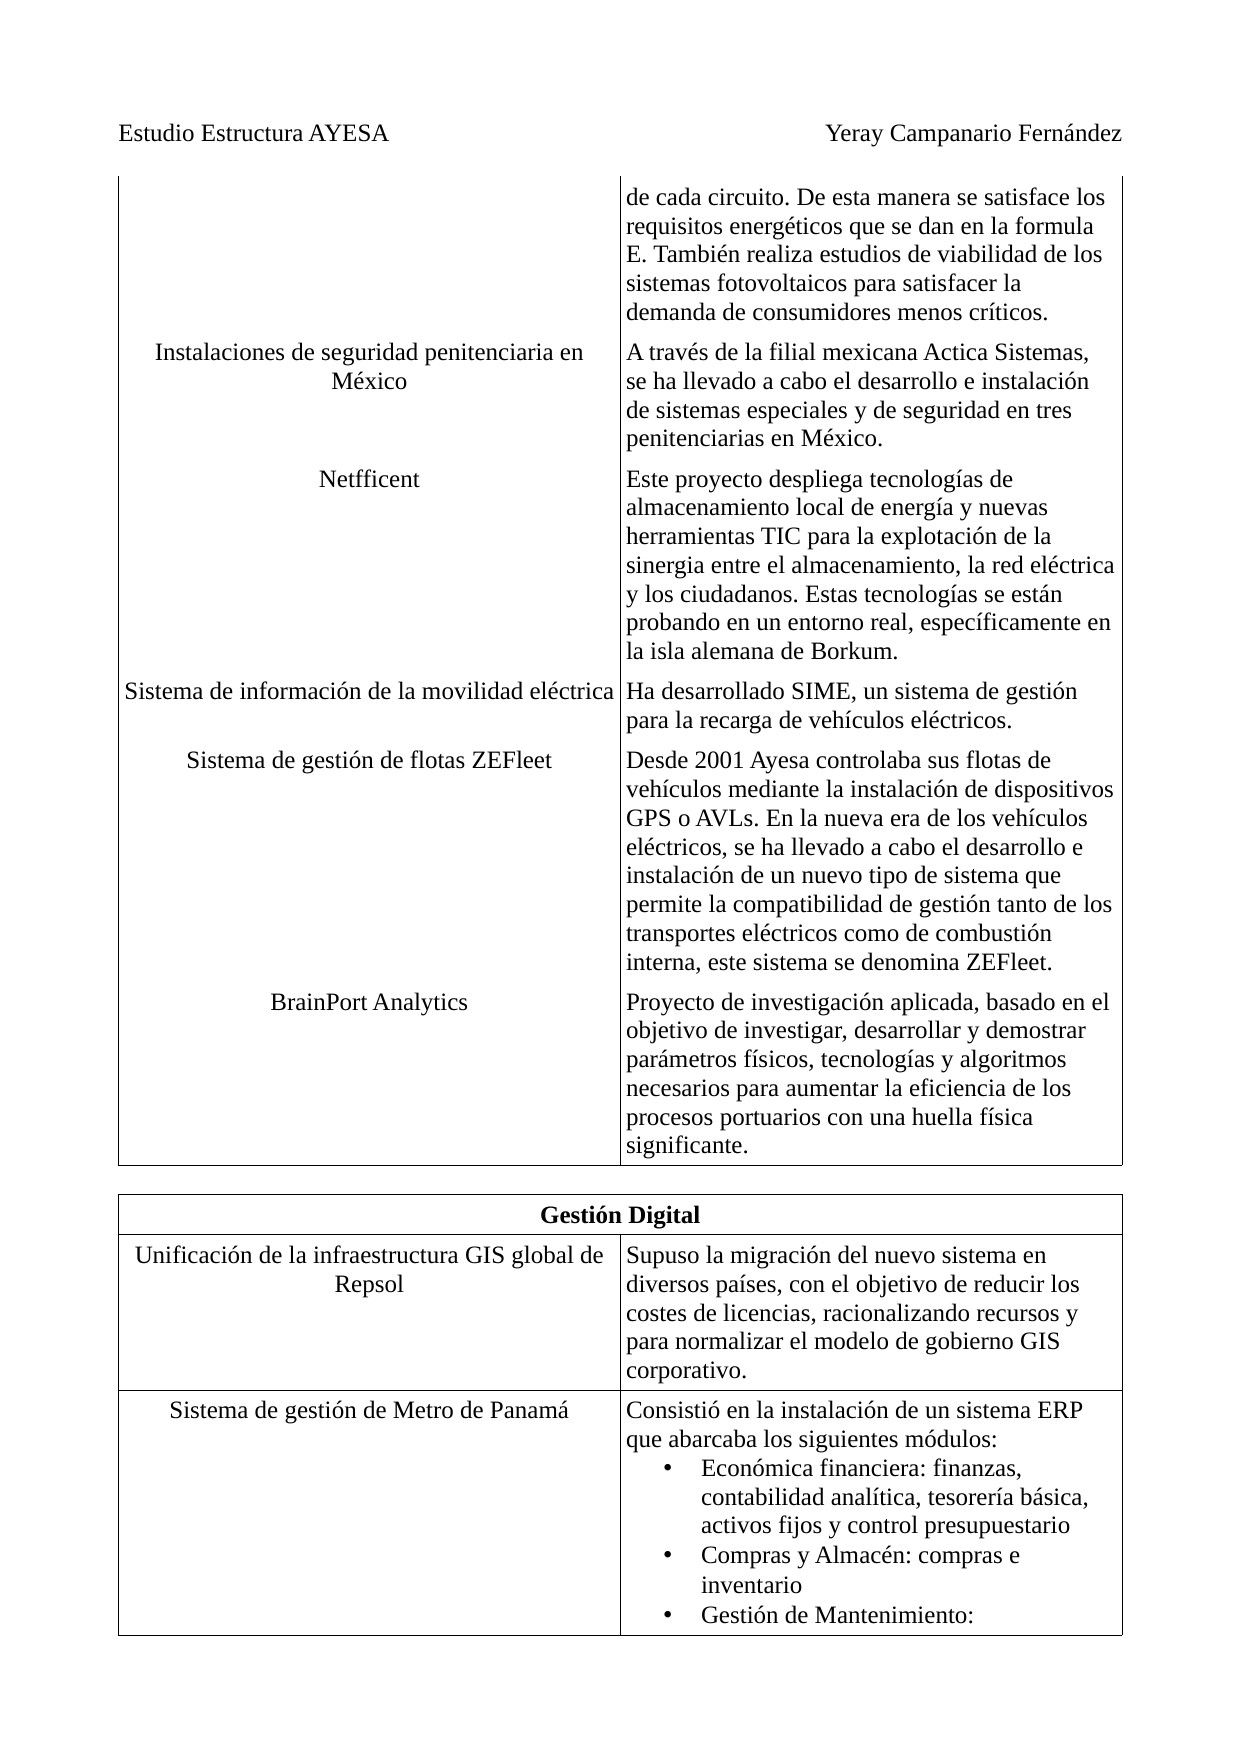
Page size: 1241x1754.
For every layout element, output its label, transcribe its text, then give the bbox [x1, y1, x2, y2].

table_cell Este proyecto despliega tecnologías de almacenamiento local de energía y nuevas herramientas TIC para la explotación de la sinergia entre el almacenamiento, la red eléctrica y los ciudadanos. Estas tecnologías se están probando en un entorno real, específicamente en la isla alemana de Borkum. [621, 458, 1122, 671]
table_cell Netfficent [119, 458, 620, 671]
table_cell Sistema de información de la movilidad eléctrica [119, 671, 620, 740]
table_cell de cada circuito. De esta manera se satisface los requisitos energéticos que se dan en la formula E. También realiza estudios de viabilidad de los sistemas fotovoltaicos para satisfacer la demanda de consumidores menos críticos. [621, 176, 1122, 332]
table_cell Sistema de gestión de Metro de Panamá [119, 1391, 620, 1635]
table_header Gestión Digital [119, 1195, 1122, 1234]
table_cell Unificación de la infraestructura GIS global de Repsol [119, 1235, 620, 1389]
table_cell Sistema de gestión de flotas ZEFleet [119, 740, 620, 981]
table_cell Proyecto de investigación aplicada, basado en el objetivo de investigar, desarrollar y demostrar parámetros físicos, tecnologías y algoritmos necesarios para aumentar la eficiencia de los procesos portuarios con una huella física significante. [621, 981, 1122, 1165]
table_cell Desde 2001 Ayesa controlaba sus flotas de vehículos mediante la instalación de dispositivos GPS o AVLs. En la nueva era de los vehículos eléctricos, se ha llevado a cabo el desarrollo e instalación de un nuevo tipo de sistema que permite la compatibilidad de gestión tanto de los transportes eléctricos como de combustión interna, este sistema se denomina ZEFleet. [621, 740, 1122, 981]
table_cell [119, 176, 620, 332]
table_cell BrainPort Analytics [119, 981, 620, 1165]
table_cell A través de la filial mexicana Actica Sistemas, se ha llevado a cabo el desarrollo e instalación de sistemas especiales y de seguridad en tres penitenciarias en México. [621, 332, 1122, 458]
table_cell Instalaciones de seguridad penitenciaria en México [119, 332, 620, 458]
table_cell Consistió en la instalación de un sistema ERP que abarcaba los siguientes módulos: Económica financiera: finanzas, contabilidad analítica, tesorería básica, activos fijos y control presupuestario Compras y Almacén: compras e inventario Gestión de Mantenimiento: mantenimiento de Planta Recursos Humanos: gestión de la organización, gestión de personal, gestión de tiempos y cálculo de nómina-planillas [621, 1391, 1122, 1635]
table_cell Ha desarrollado SIME, un sistema de gestión para la recarga de vehículos eléctricos. [621, 671, 1122, 740]
table_cell Supuso la migración del nuevo sistema en diversos países, con el objetivo de reducir los costes de licencias, racionalizando recursos y para normalizar el modelo de gobierno GIS corporativo. [621, 1235, 1122, 1389]
